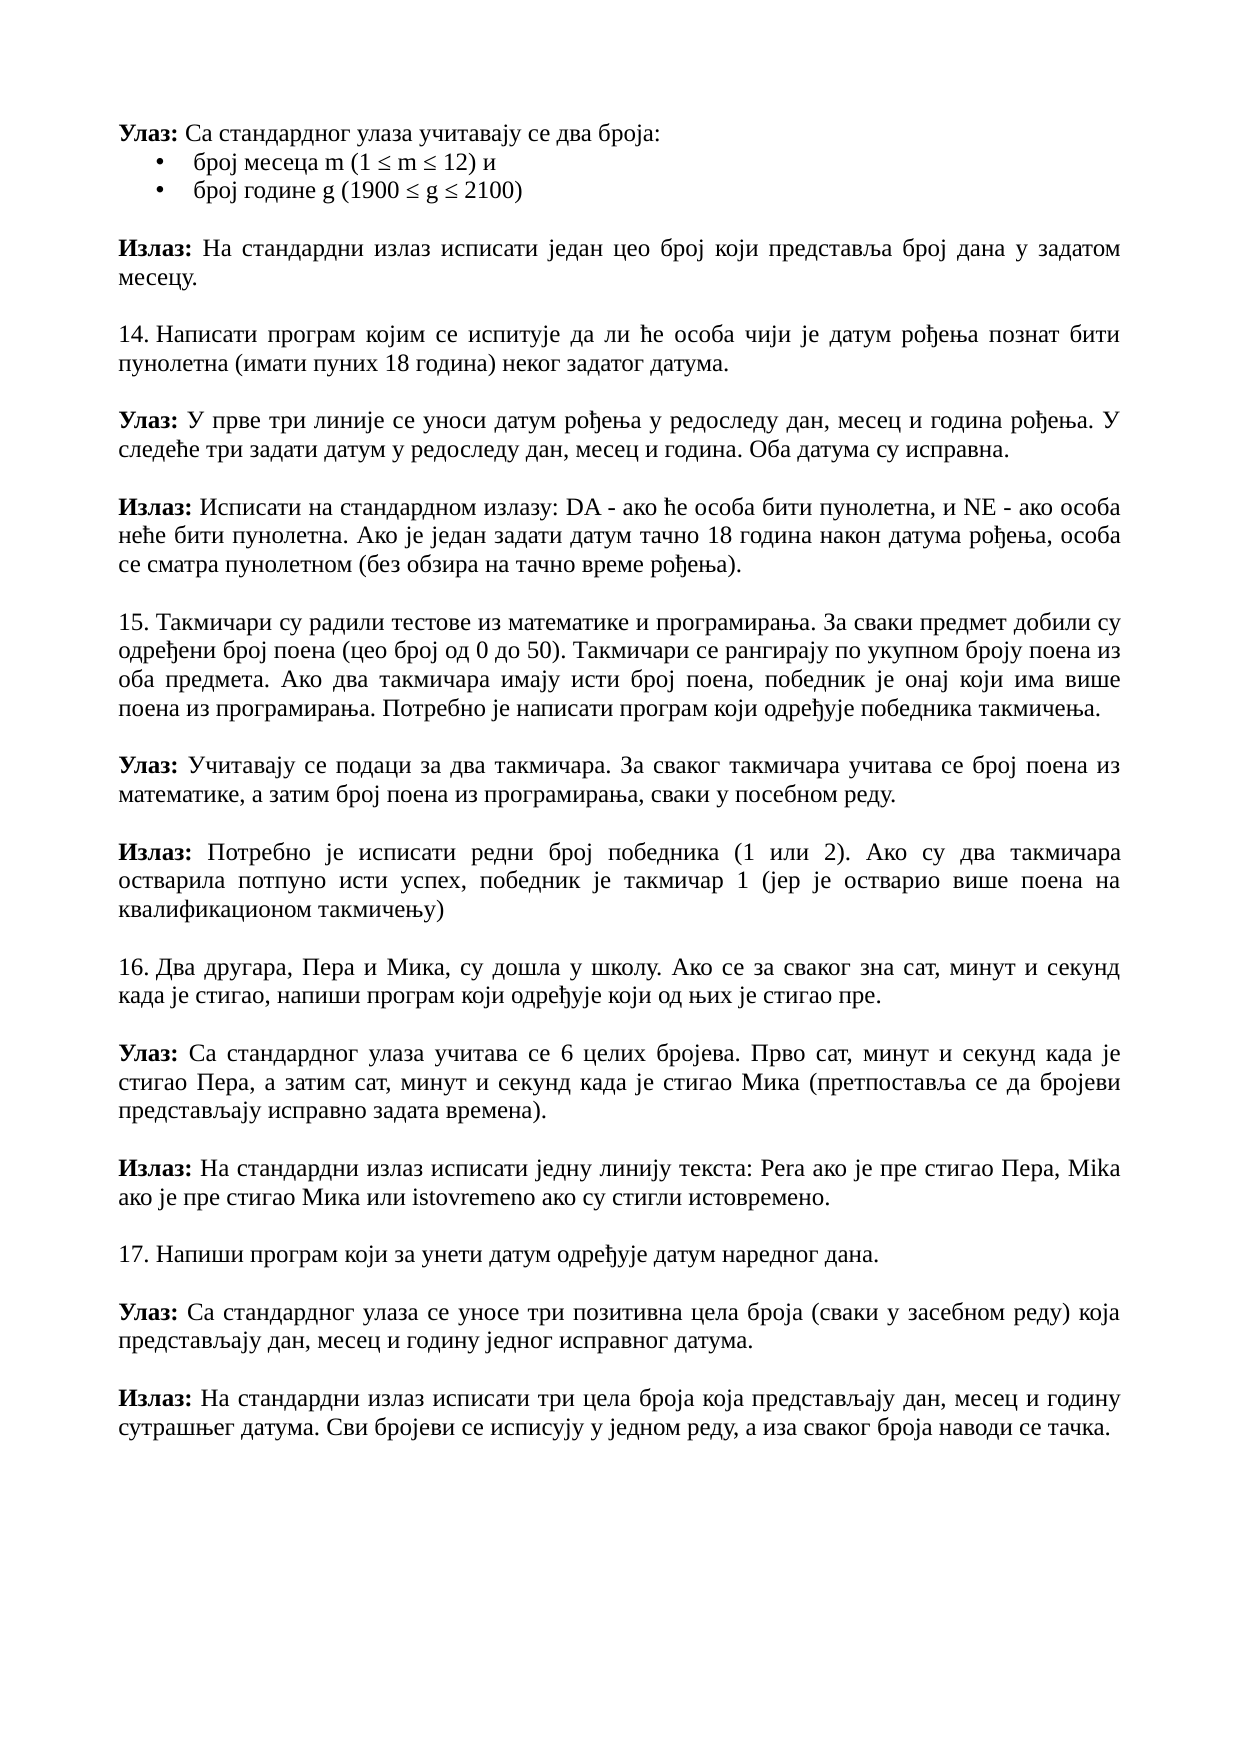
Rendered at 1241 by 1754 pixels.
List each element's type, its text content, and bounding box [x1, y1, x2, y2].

list Излаз: Потребно је исписати редни број победника (1 или 2). Ако су два такмичара остварила потпуно исти успех, победник је такмичар 1 (јер је остварио више поена на квалификационом такмичењу) [118, 837, 1122, 923]
list број месеца m (1 ≤ m ≤ 12) и [156, 147, 1122, 176]
list Излаз: На стандардни излаз исписати једну линију текста: Pera ако је пре стигао Пера, Mika ако је пре стигао Мика или istovremeno ако су стигли истовремено. [118, 1153, 1122, 1211]
list Два другара, Пера и Мика, су дошла у школу. Ако се за сваког зна сат, минут и секунд када је стигао, напиши програм који одређује који од њих је стигао пре. [118, 952, 1122, 1009]
list Улаз: Учитавају се подаци за два такмичара. За сваког такмичара учитава се број поена из математике, а затим број поена из програмирања, сваки у посебном реду. [118, 751, 1122, 808]
list Написати програм којим се испитује да ли ће особа чији је датум рођења познат бити пунолетна (имати пуних 18 година) неког задатог датума. [118, 319, 1122, 377]
list Улаз: У прве три линије се уноси датум рођења у редоследу дан, месец и година рођења. У следеће три задати датум у редоследу дан, месец и година. Оба датума су исправна. [118, 406, 1122, 463]
list Улаз: Са стандардног улаза се уносе три позитивна цела броја (сваки у засебном реду) која представљају дан, месец и годину једног исправног датума. [118, 1297, 1122, 1354]
text Излаз: На стандардни излаз исписати један цео број који представља број дана у задатом месецу. [118, 233, 1122, 291]
list Улаз: Са стандардног улаза учитава се 6 целих бројева. Прво сат, минут и секунд када је стигао Пера, а затим сат, минут и секунд када је стигао Мика (претпоставља се да бројеви представљају исправно задата времена). [118, 1038, 1122, 1124]
list Напиши програм који за унети датум одређује датум наредног дана. [118, 1239, 1122, 1268]
list Излаз: Исписати на стандардном излазу: DA - ако ће особа бити пунолетна, и NE - ако особа неће бити пунолетна. Ако је један задати датум тачно 18 година након датума рођења, особа се сматра пунолетном (без обзира на тачно време рођења). [118, 492, 1122, 578]
list Излаз: На стандардни излаз исписати три цела броја која представљају дан, месец и годину сутрашњег датума. Сви бројеви се исписују у једном реду, а иза сваког броја наводи се тачка. [118, 1383, 1122, 1441]
list Улаз: Са стандардног улаза учитавају се два броја: [118, 118, 1122, 147]
list број године g (1900 ≤ g ≤ 2100) [156, 176, 1122, 204]
list Такмичари су радили тестове из математике и програмирања. За сваки предмет добили су одређени број поена (цео број од 0 до 50). Такмичари се рангирају по укупном броју поена из оба предмета. Ако два такмичара имају исти број поена, победник је онај који има више поена из програмирања. Потребно је написати програм који одређује победника такмичења. [118, 607, 1122, 722]
